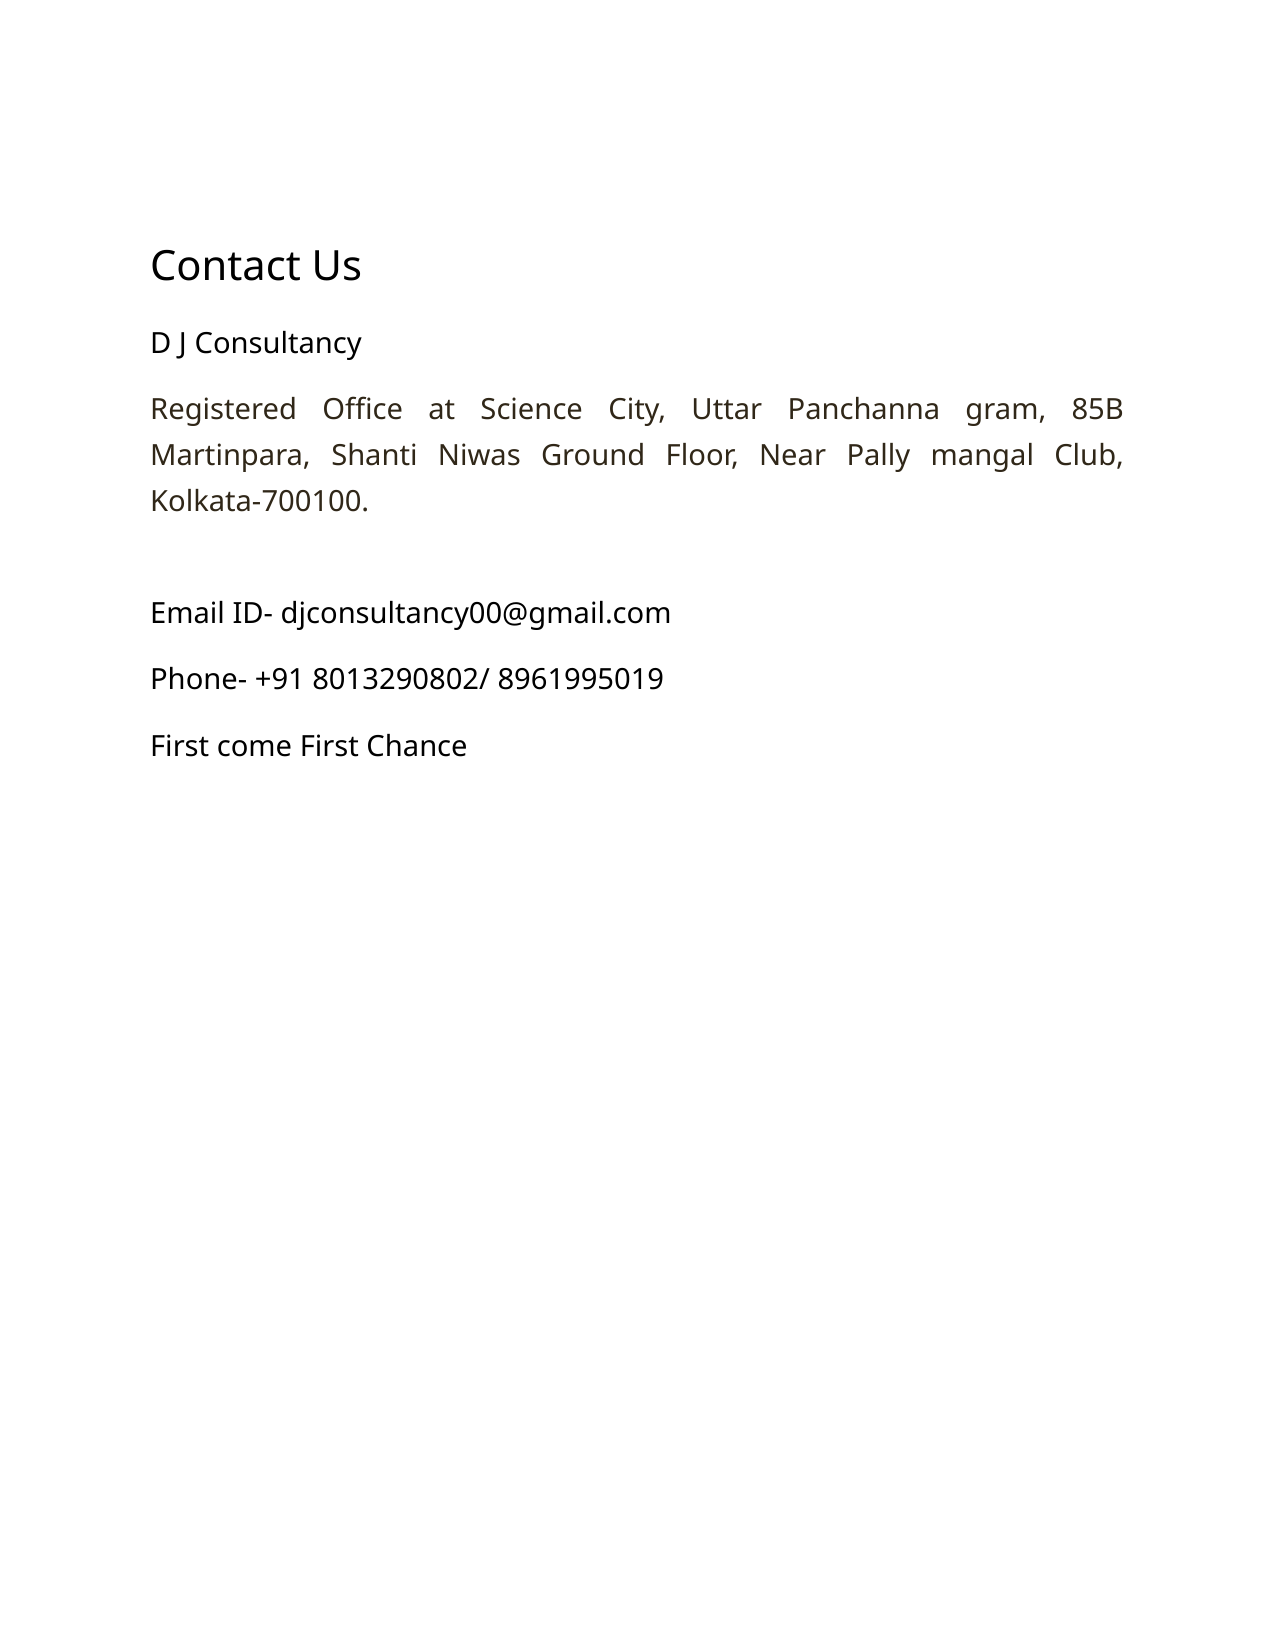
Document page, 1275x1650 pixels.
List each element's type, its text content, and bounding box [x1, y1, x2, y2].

text First come First Chance [150, 725, 1125, 764]
text Phone- +91 8013290802/ 8961995019 [150, 658, 1125, 698]
text Email ID- djconsultancy00@gmail.com [150, 592, 1125, 632]
text Contact Us [150, 236, 1125, 293]
text D J Consultancy [150, 322, 1125, 362]
text Registered Office at Science City, Uttar Panchanna gram, 85B Martinpara, Shanti Niwas Ground Floor, Near Pally mangal Club, Kolkata-700100. [150, 388, 1125, 565]
